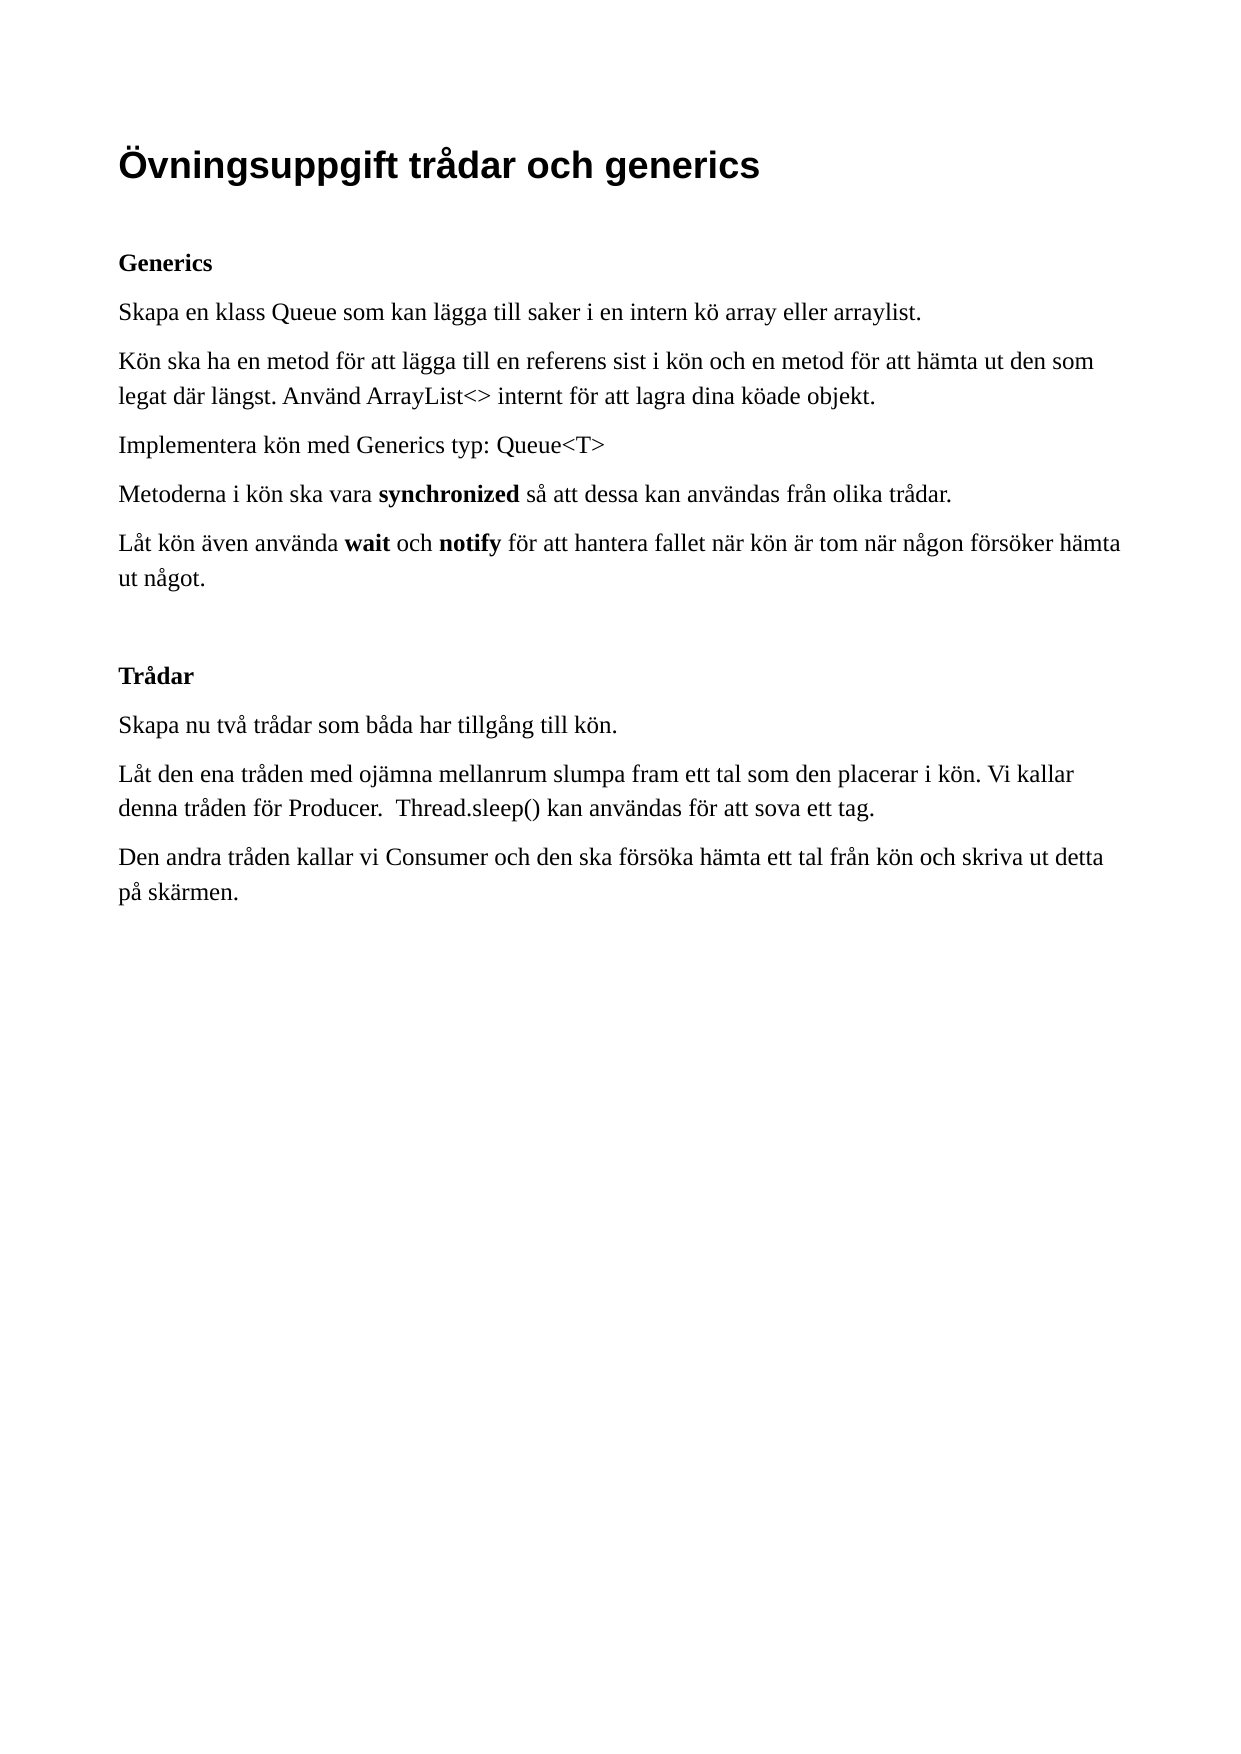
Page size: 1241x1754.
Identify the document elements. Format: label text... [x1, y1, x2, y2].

text Metoderna i kön ska vara synchronized så att dessa kan användas från olika trådar. [118, 479, 1122, 508]
text Trådar [118, 661, 1122, 689]
text Den andra tråden kallar vi Consumer och den ska försöka hämta ett tal från kön och skriva ut detta på skärmen. [118, 842, 1122, 906]
text Skapa en klass Queue som kan lägga till saker i en intern kö array eller arraylist. [118, 297, 1122, 326]
text Kön ska ha en metod för att lägga till en referens sist i kön och en metod för att hämta ut den som legat där längst. Använd ArrayList<> internt för att lagra dina köade objekt. [118, 346, 1122, 410]
text Låt kön även använda wait och notify för att hantera fallet när kön är tom när någon försöker hämta ut något. [118, 528, 1122, 591]
text Generics [118, 248, 1122, 277]
text Låt den ena tråden med ojämna mellanrum slumpa fram ett tal som den placerar i kön. Vi kallar denna tråden för Producer. Thread.sleep() kan användas för att sova ett tag. [118, 759, 1122, 822]
subtitle Övningsuppgift trådar och generics [118, 143, 1122, 187]
text Implementera kön med Generics typ: Queue<T> [118, 430, 1122, 459]
text Skapa nu två trådar som båda har tillgång till kön. [118, 710, 1122, 738]
